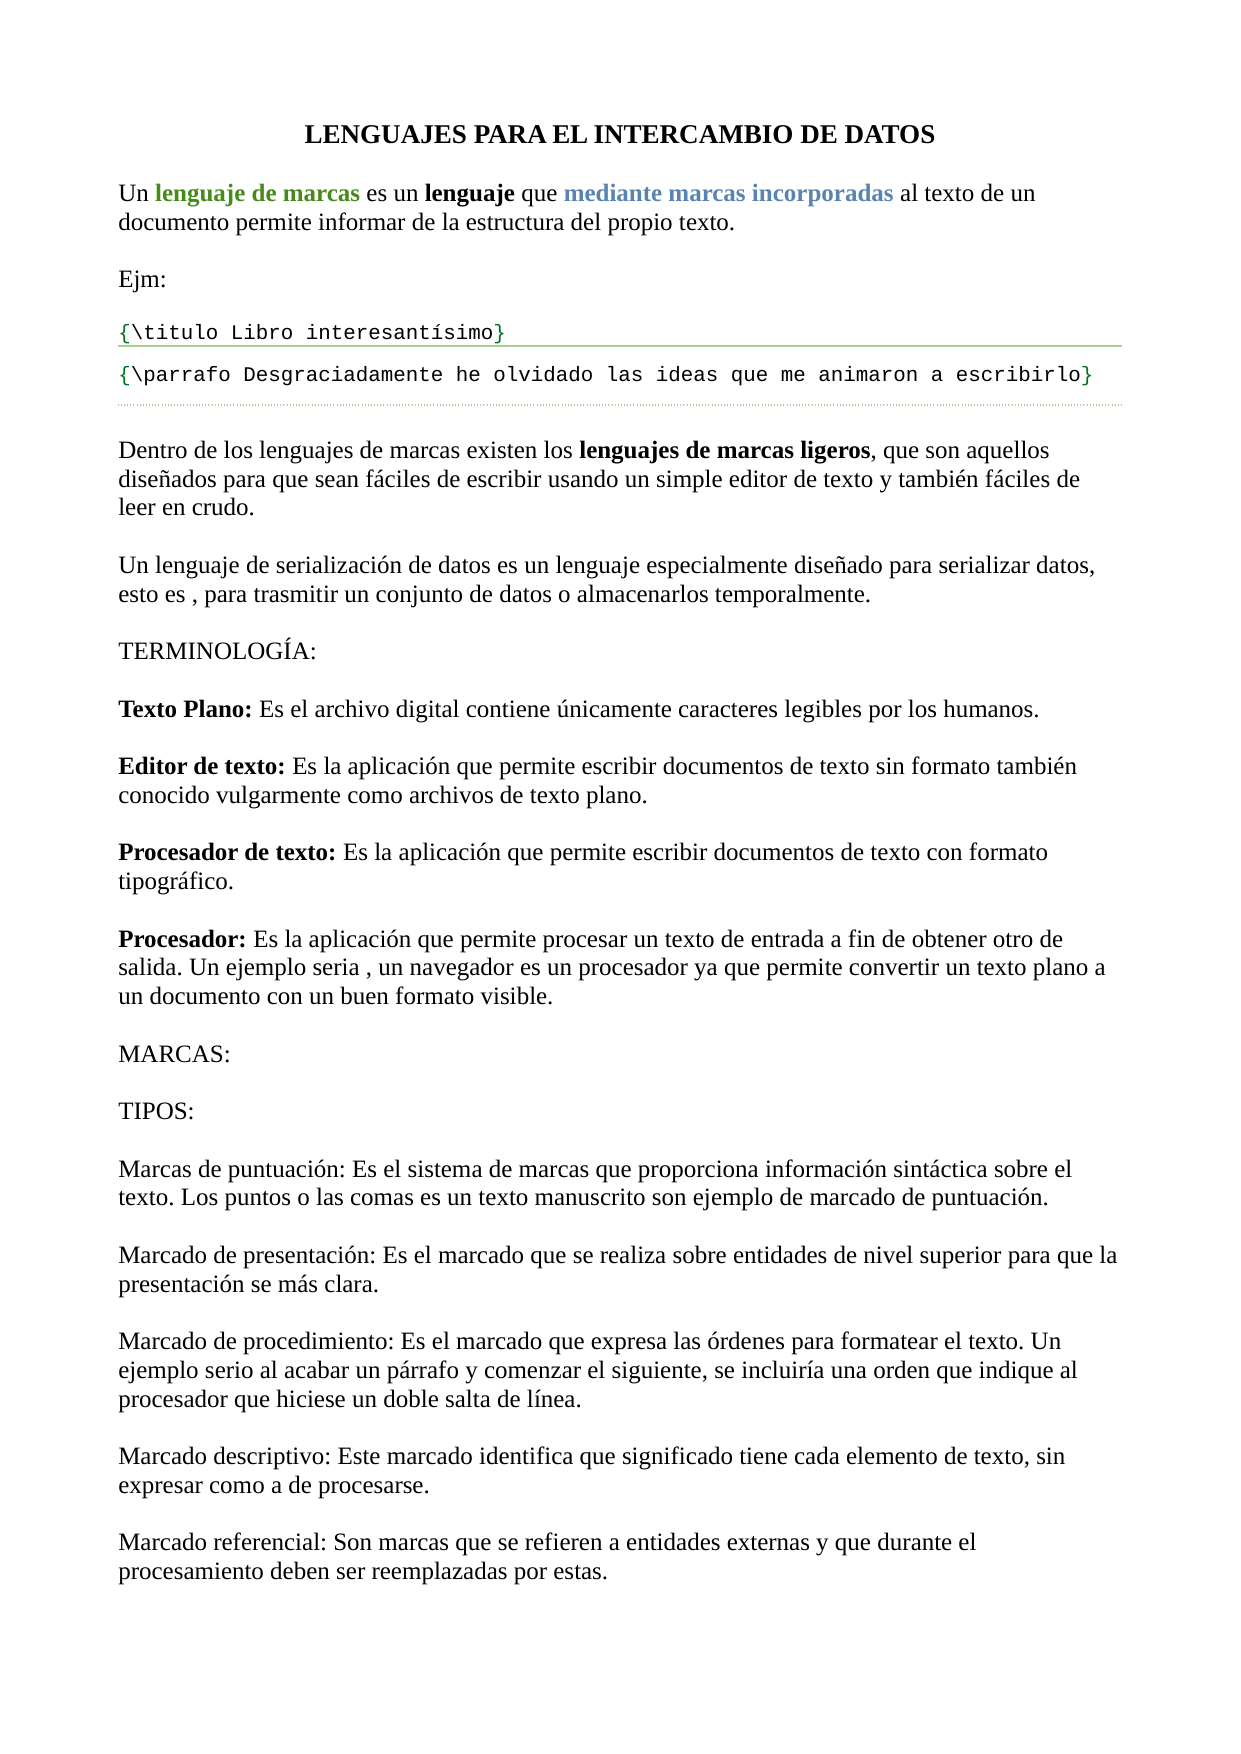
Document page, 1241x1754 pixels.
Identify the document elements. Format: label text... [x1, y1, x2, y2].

text Un lenguaje de serialización de datos es un lenguaje especialmente diseñado para serializar datos, esto es , para trasmitir un conjunto de datos o almacenarlos temporalmente. [118, 550, 1122, 607]
text Marcado de presentación: Es el marcado que se realiza sobre entidades de nivel superior para que la presentación se más clara. [118, 1240, 1122, 1297]
text Dentro de los lenguajes de marcas existen los lenguajes de marcas ligeros, que son aquellos diseñados para que sean fáciles de escribir usando un simple editor de texto y también fáciles de leer en crudo. [118, 435, 1122, 521]
text MARCAS: [118, 1039, 1122, 1067]
text Marcado de procedimiento: Es el marcado que expresa las órdenes para formatear el texto. Un ejemplo serio al acabar un párrafo y comenzar el siguiente, se incluiría una orden que indique al procesador que hiciese un doble salta de línea. [118, 1326, 1122, 1412]
text Un lenguaje de marcas es un lenguaje que mediante marcas incorporadas al texto de un documento permite informar de la estructura del propio texto. [118, 178, 1122, 236]
text Marcas de puntuación: Es el sistema de marcas que proporciona información sintáctica sobre el texto. Los puntos o las comas es un texto manuscrito son ejemplo de marcado de puntuación. [118, 1154, 1122, 1211]
text Texto Plano: Es el archivo digital contiene únicamente caracteres legibles por los humanos. [118, 694, 1122, 722]
text Procesador: Es la aplicación que permite procesar un texto de entrada a fin de obtener otro de salida. Un ejemplo seria , un navegador es un procesador ya que permite convertir un texto plano a un documento con un buen formato visible. [118, 924, 1122, 1010]
text LENGUAJES PARA EL INTERCAMBIO DE DATOS [118, 118, 1122, 149]
text {\titulo Libro interesantísimo} [118, 322, 1122, 345]
text {\parrafo Desgraciadamente he olvidado las ideas que me animaron a escribirlo} [118, 347, 1122, 406]
text Procesador de texto: Es la aplicación que permite escribir documentos de texto con formato tipográfico. [118, 837, 1122, 895]
text TIPOS: [118, 1096, 1122, 1125]
text Marcado descriptivo: Este marcado identifica que significado tiene cada elemento de texto, sin expresar como a de procesarse. [118, 1441, 1122, 1499]
text Ejm: [118, 264, 1122, 293]
text Editor de texto: Es la aplicación que permite escribir documentos de texto sin formato también conocido vulgarmente como archivos de texto plano. [118, 751, 1122, 809]
text Marcado referencial: Son marcas que se refieren a entidades externas y que durante el procesamiento deben ser reemplazadas por estas. [118, 1527, 1122, 1585]
text TERMINOLOGÍA: [118, 636, 1122, 665]
